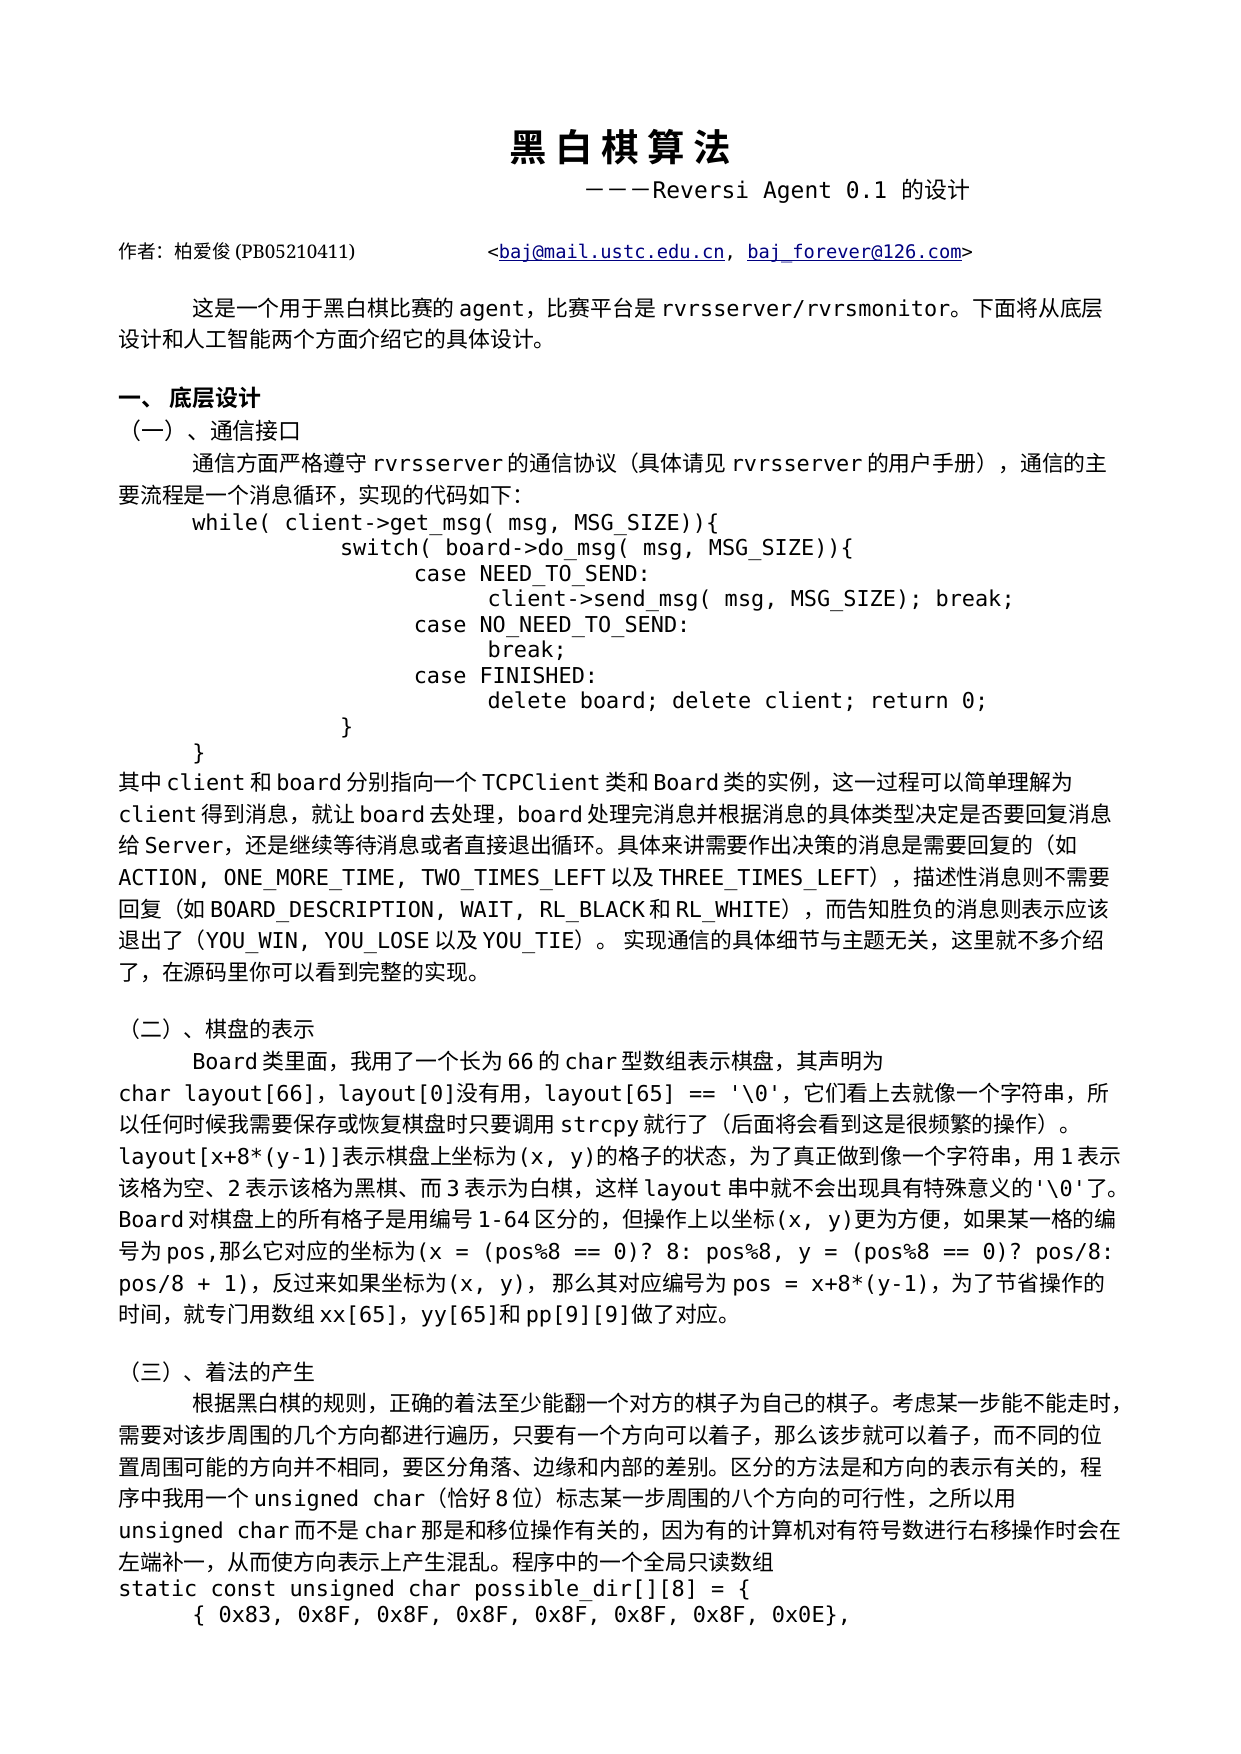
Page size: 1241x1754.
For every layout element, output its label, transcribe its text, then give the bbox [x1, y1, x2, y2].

text switch( board->do_msg( msg, MSG_SIZE)){ [118, 536, 1122, 561]
text while( client->get_msg( msg, MSG_SIZE)){ [118, 510, 1122, 536]
text Board类里面，我用了一个长为66的char型数组表示棋盘，其声明为 [118, 1044, 1122, 1076]
text Board对棋盘上的所有格子是用编号1-64区分的，但操作上以坐标(x, y)更为方便，如果某一格的编号为pos,那么它对应的坐标为(x = (pos%8 == 0)? 8: pos%8, y = (pos%8 == 0)? pos/8: pos/8 + 1)，反过来如果坐标为(x, y)， 那么其对应编号为pos = x+8*(y-1)，为了节省操作的时间，就专门用数组xx[65]，yy[65]和pp[9][9]做了对应。 [118, 1202, 1122, 1329]
text （三）、着法的产生 [118, 1354, 1122, 1386]
text } [118, 740, 1122, 765]
text break; [118, 638, 1122, 663]
text { 0x83, 0x8F, 0x8F, 0x8F, 0x8F, 0x8F, 0x8F, 0x0E}, [118, 1602, 1122, 1627]
text 通信方面严格遵守rvrsserver的通信协议（具体请见rvrsserver的用户手册），通信的主要流程是一个消息循环，实现的代码如下： [118, 446, 1122, 510]
text delete board; delete client; return 0; [118, 689, 1122, 714]
text case FINISHED: [118, 663, 1122, 689]
text char layout[66]，layout[0]没有用，layout[65] == '\0'，它们看上去就像一个字符串，所以任何时候我需要保存或恢复棋盘时只要调用strcpy就行了（后面将会看到这是很频繁的操作）。layout[x+8*(y-1)]表示棋盘上坐标为(x, y)的格子的状态，为了真正做到像一个字符串，用1表示该格为空、2表示该格为黑棋、而3表示为白棋，这样layout串中就不会出现具有特殊意义的'\0'了。 [118, 1076, 1122, 1202]
text static const unsigned char possible_dir[][8] = { [118, 1576, 1122, 1602]
text 其中client和board分别指向一个TCPClient类和Board类的实例，这一过程可以简单理解为client得到消息，就让board去处理，board处理完消息并根据消息的具体类型决定是否要回复消息给Server，还是继续等待消息或者直接退出循环。具体来讲需要作出决策的消息是需要回复的（如ACTION, ONE_MORE_TIME, TWO_TIMES_LEFT以及THREE_TIMES_LEFT），描述性消息则不需要回复（如BOARD_DESCRIPTION, WAIT, RL_BLACK和RL_WHITE），而告知胜负的消息则表示应该退出了（YOU_WIN, YOU_LOSE以及YOU_TIE）。 实现通信的具体细节与主题无关，这里就不多介绍了，在源码里你可以看到完整的实现。 [118, 765, 1122, 987]
text case NEED_TO_SEND: [118, 561, 1122, 587]
text client->send_msg( msg, MSG_SIZE); break; [118, 587, 1122, 612]
text } [118, 714, 1122, 740]
text 根据黑白棋的规则，正确的着法至少能翻一个对方的棋子为自己的棋子。考虑某一步能不能走时，需要对该步周围的几个方向都进行遍历，只要有一个方向可以着子，那么该步就可以着子，而不同的位置周围可能的方向并不相同，要区分角落、边缘和内部的差别。区分的方法是和方向的表示有关的，程序中我用一个unsigned char（恰好8位）标志某一步周围的八个方向的可行性，之所以用unsigned char而不是char那是和移位操作有关的，因为有的计算机对有符号数进行右移操作时会在左端补一，从而使方向表示上产生混乱。程序中的一个全局只读数组 [118, 1386, 1122, 1576]
text （一）、通信接口 [118, 413, 1122, 446]
text 黑 白 棋 算 法 [118, 118, 1122, 172]
text （二）、棋盘的表示 [118, 1012, 1122, 1044]
text 这是一个用于黑白棋比赛的agent，比赛平台是rvrsserver/rvrsmonitor。下面将从底层设计和人工智能两个方面介绍它的具体设计。 [118, 291, 1122, 354]
text 一、 底层设计 [118, 380, 1122, 413]
text 作者：柏爱俊 (PB05210411) <baj@mail.ustc.edu.cn, baj_forever@126.com> [118, 237, 1122, 264]
text －－－Reversi Agent 0.1 的设计 [118, 172, 1122, 206]
text case NO_NEED_TO_SEND: [118, 612, 1122, 638]
